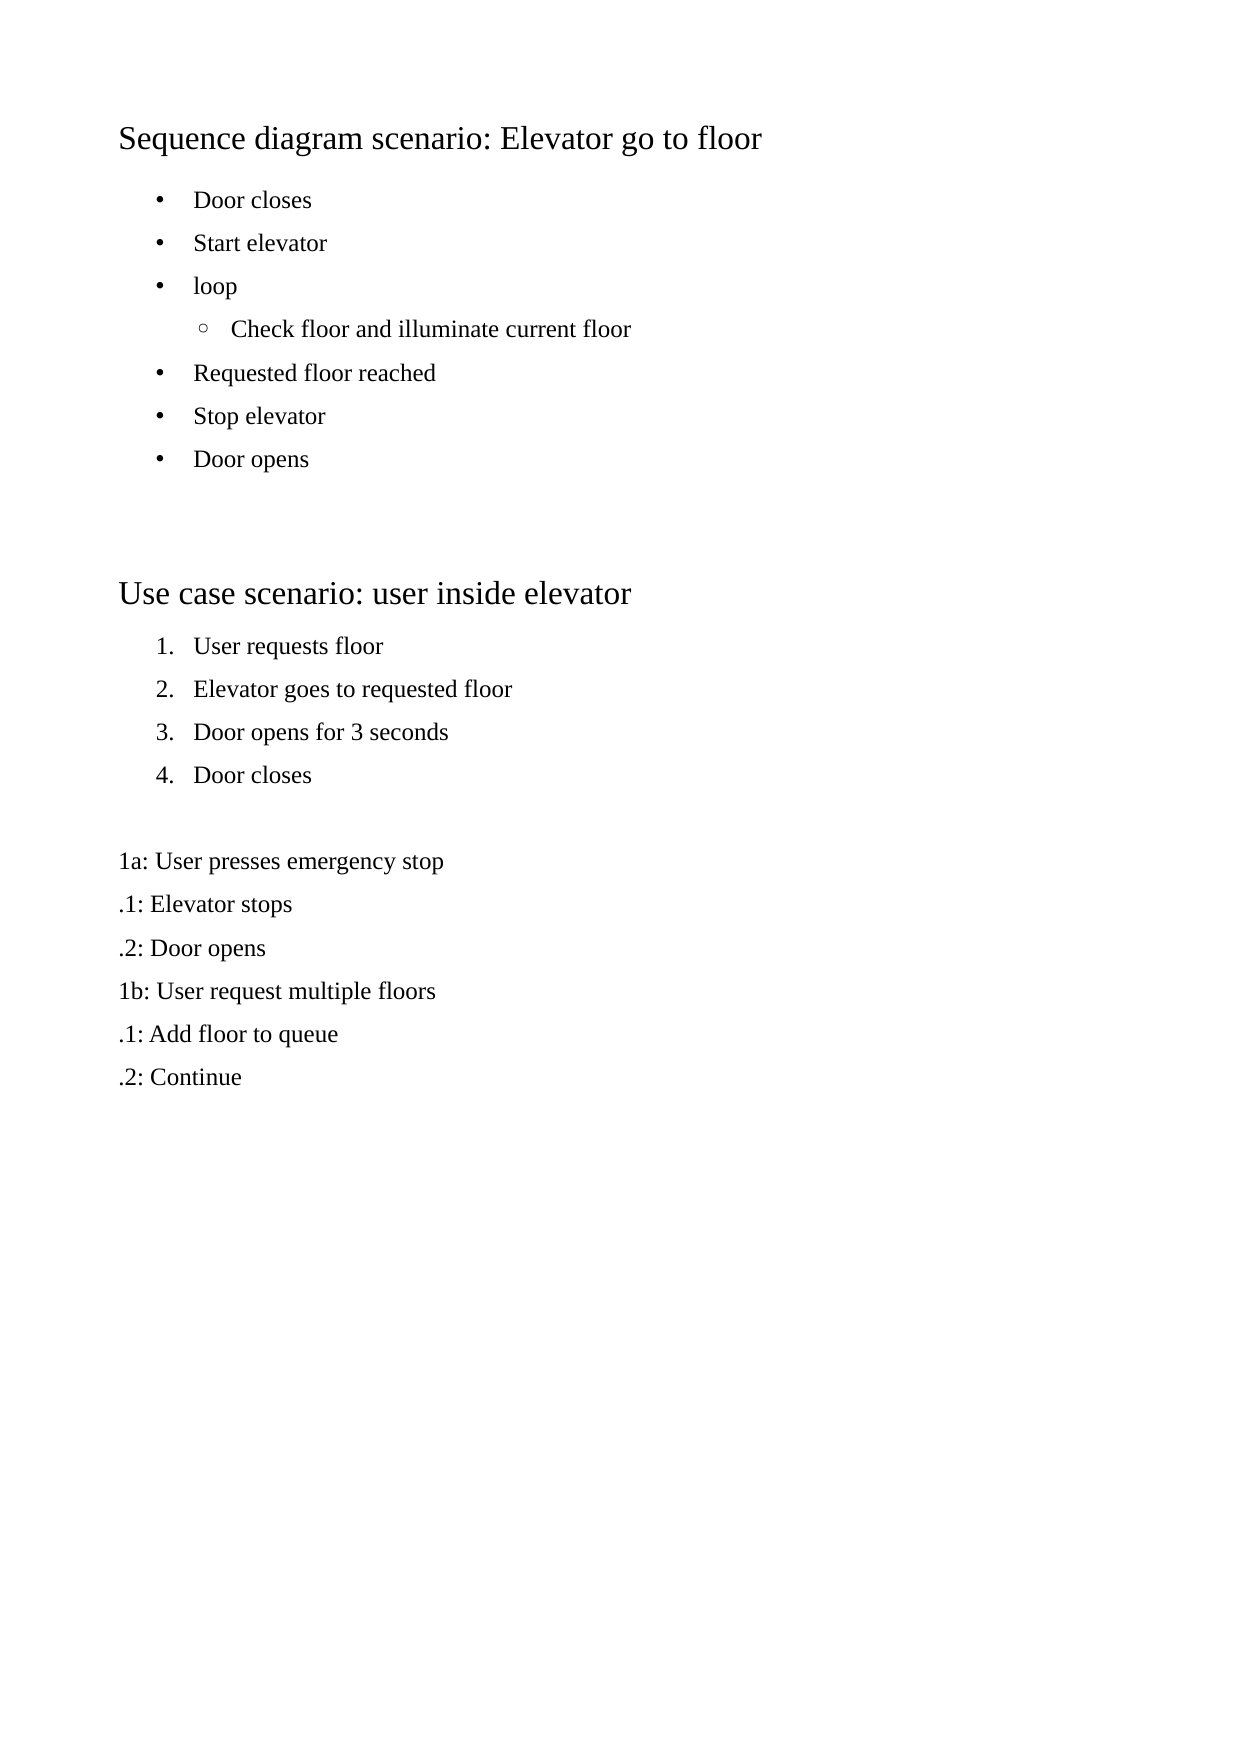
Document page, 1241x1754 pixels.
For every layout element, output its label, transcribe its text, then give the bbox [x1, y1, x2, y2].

list Door closes [156, 185, 1122, 214]
text .2: Continue [118, 1062, 1122, 1091]
list loop [156, 271, 1122, 300]
text .1: Add floor to queue [118, 1019, 1122, 1048]
text Sequence diagram scenario: Elevator go to floor [118, 118, 1122, 156]
text Use case scenario: user inside elevator [118, 573, 1122, 612]
list Elevator goes to requested floor [156, 674, 1122, 703]
list Door closes [156, 760, 1122, 789]
text .2: Door opens [118, 933, 1122, 961]
text 1a: User presses emergency stop [118, 846, 1122, 875]
text 1b: User request multiple floors [118, 976, 1122, 1004]
list Check floor and illuminate current floor [193, 314, 1122, 343]
list Door opens [156, 444, 1122, 473]
text .1: Elevator stops [118, 889, 1122, 918]
list Start elevator [156, 228, 1122, 257]
list Requested floor reached [156, 358, 1122, 386]
list Door opens for 3 seconds [156, 717, 1122, 746]
list User requests floor [156, 631, 1122, 659]
list Stop elevator [156, 401, 1122, 429]
